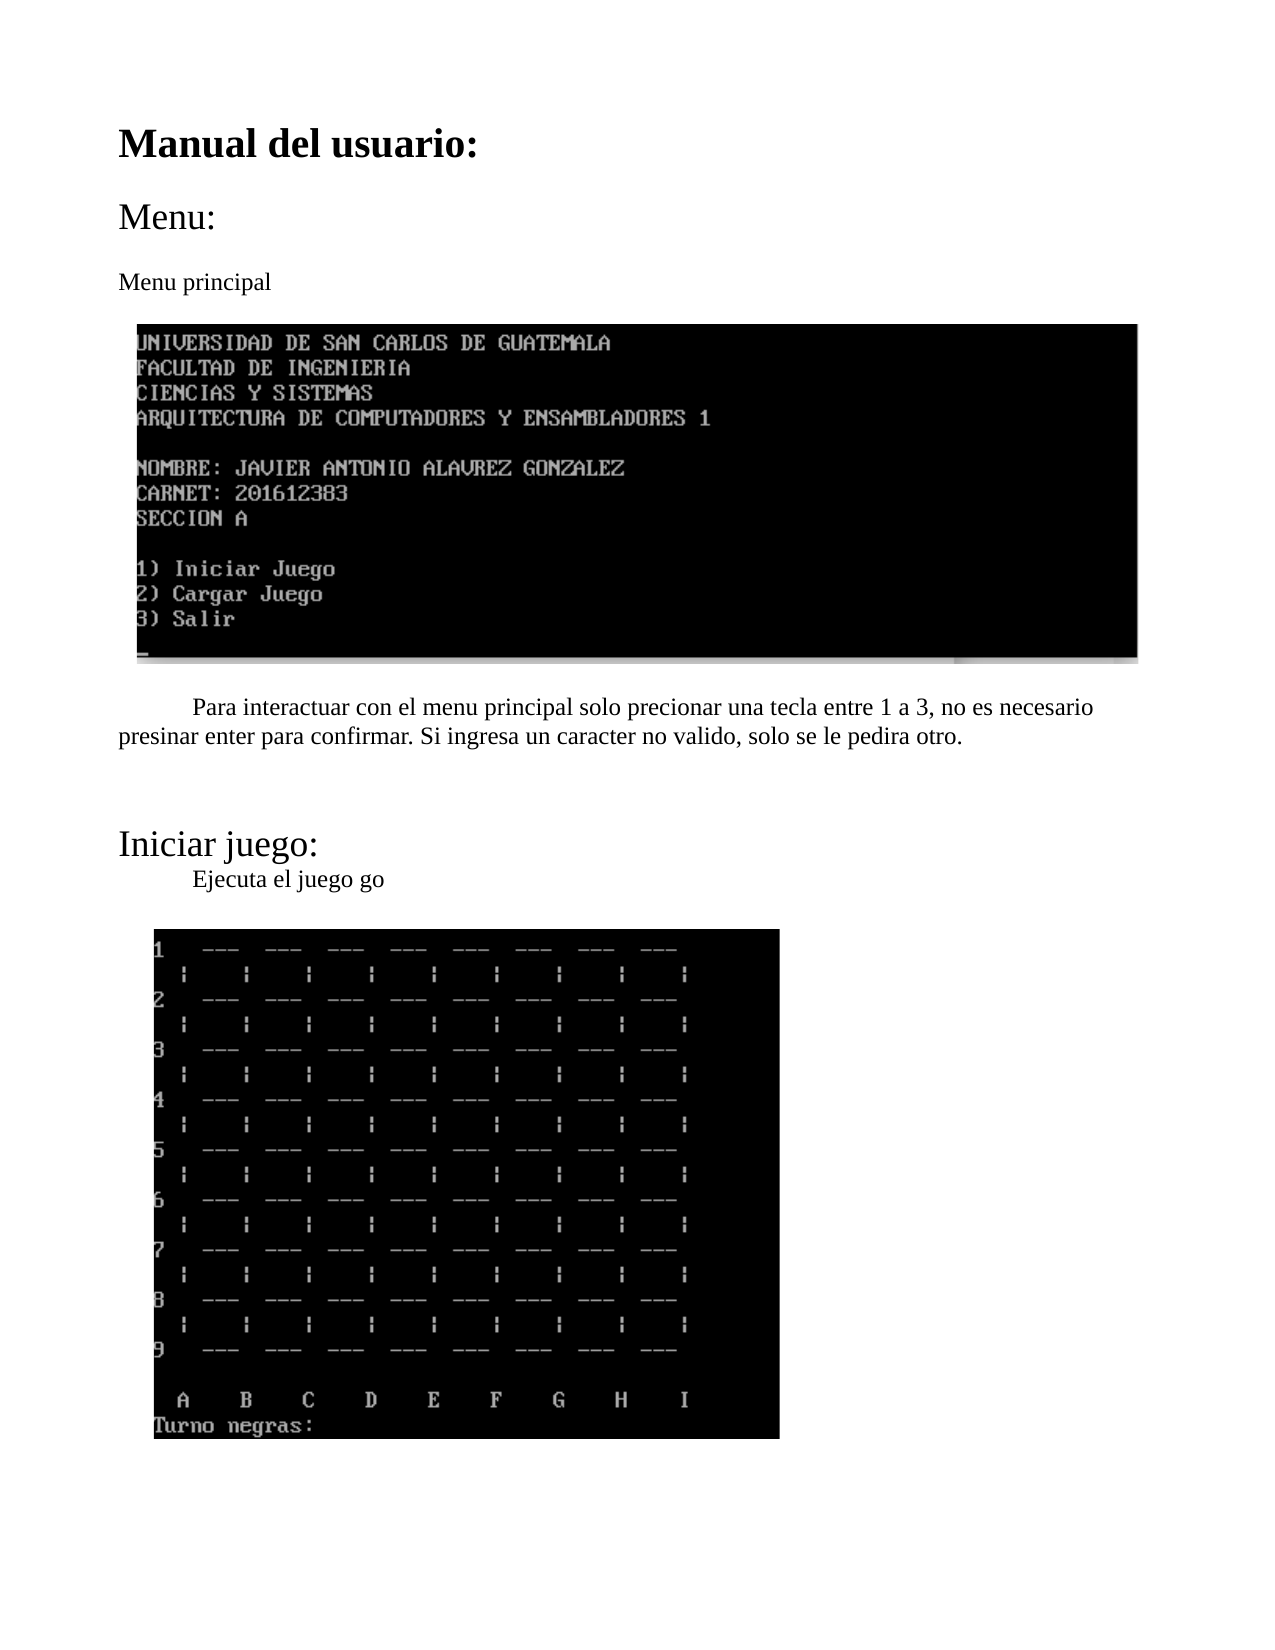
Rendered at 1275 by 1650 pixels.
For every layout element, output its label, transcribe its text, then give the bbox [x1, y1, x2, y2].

text Iniciar juego: [118, 821, 1157, 864]
picture [153, 929, 780, 1439]
text Ejecuta el juego go [118, 864, 1157, 893]
text Menu: [118, 195, 1157, 238]
picture [136, 324, 1139, 664]
text Menu principal [118, 267, 1157, 295]
text Manual del usuario: [118, 118, 1157, 166]
text Para interactuar con el menu principal solo precionar una tecla entre 1 a 3, no es necesario presinar enter para confirmar. Si ingresa un caracter no valido, solo se le pedira otro. [118, 692, 1157, 749]
